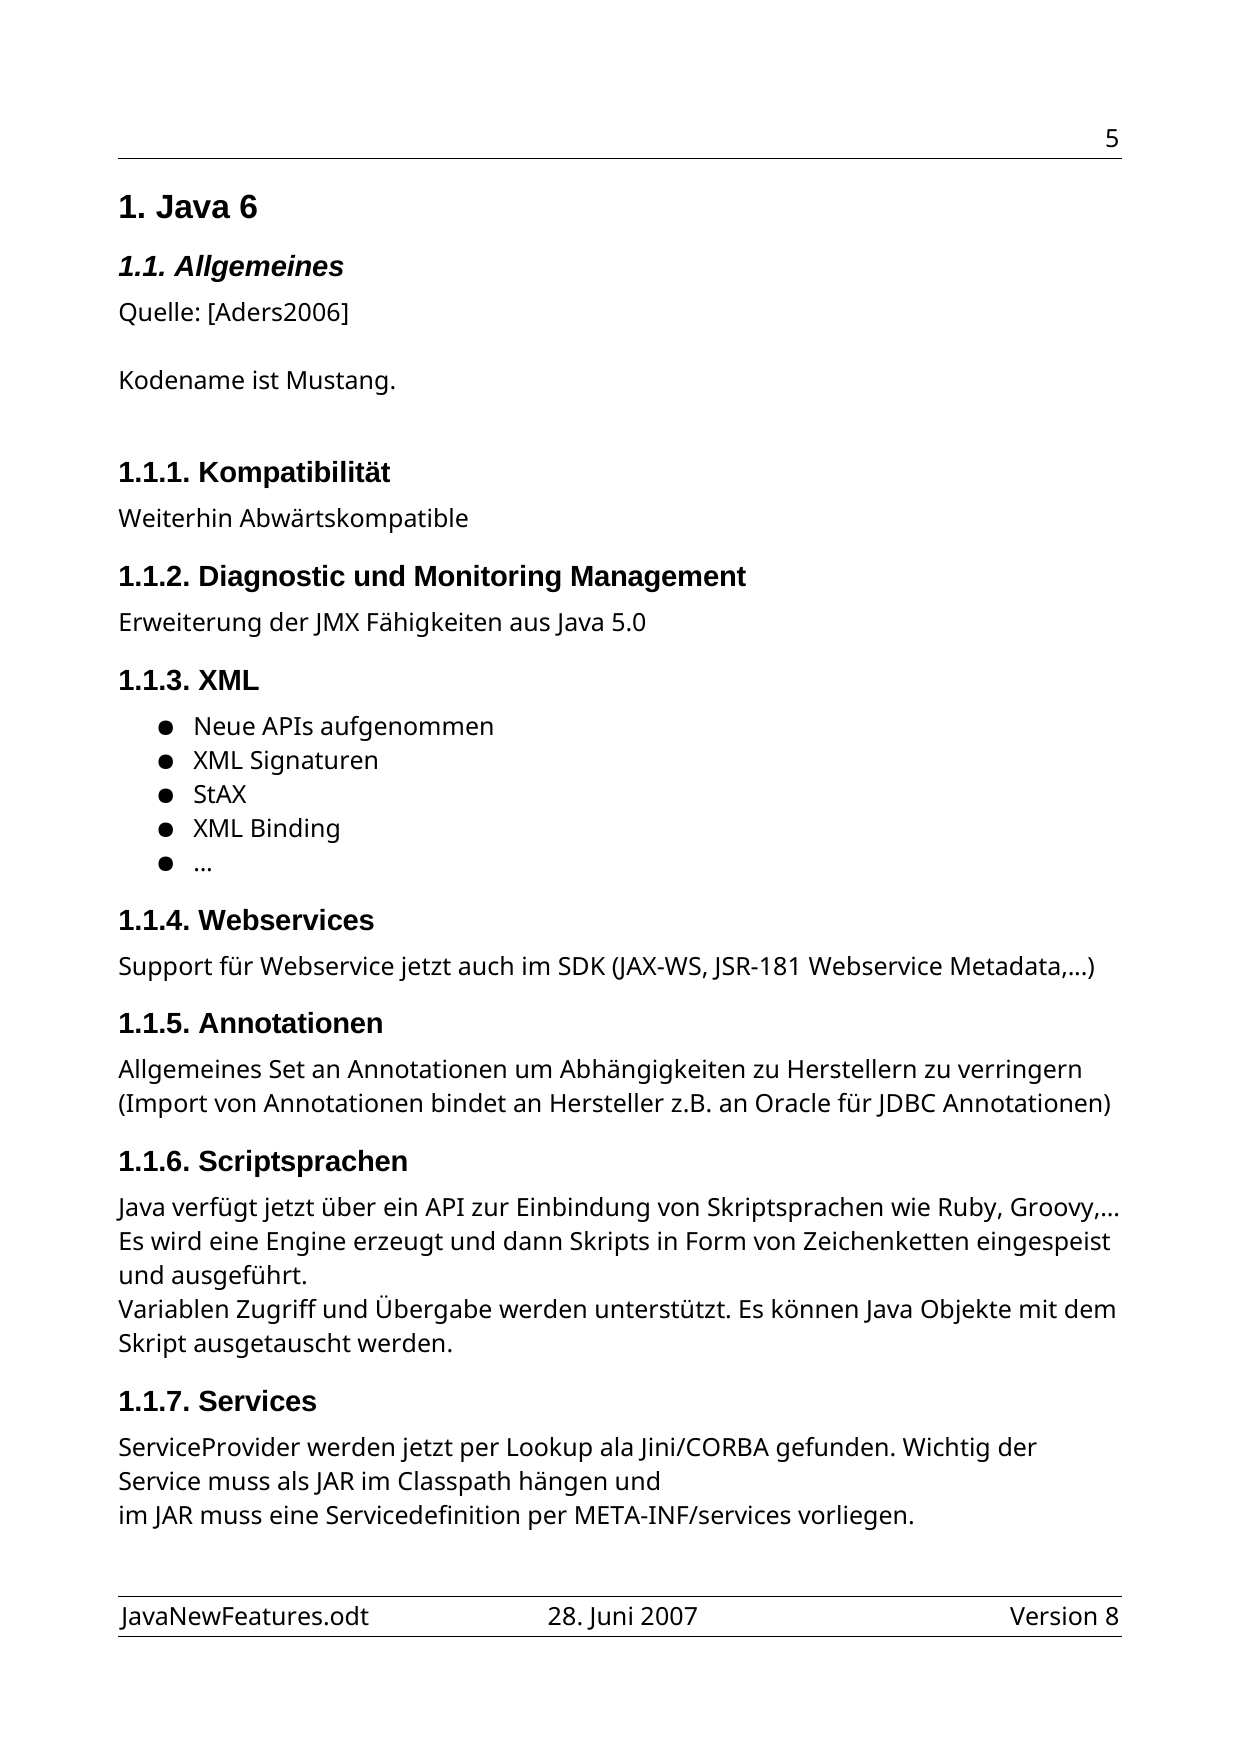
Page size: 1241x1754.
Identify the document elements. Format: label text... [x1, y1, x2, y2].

text Kodename ist Mustang. [118, 363, 1122, 397]
list XML Signaturen [156, 743, 1122, 777]
list Neue APIs aufgenommen [156, 709, 1122, 743]
text Allgemeines Set an Annotationen um Abhängigkeiten zu Herstellern zu verringern [118, 1052, 1122, 1086]
text Java verfügt jetzt über ein API zur Einbindung von Skriptsprachen wie Ruby, Groovy,... [118, 1190, 1122, 1224]
text Erweiterung der JMX Fähigkeiten aus Java 5.0 [118, 605, 1122, 639]
text Weiterhin Abwärtskompatible [118, 501, 1122, 535]
subtitle XML [118, 664, 1122, 696]
text Es wird eine Engine erzeugt und dann Skripts in Form von Zeichenketten eingespeist und ausgeführt. [118, 1224, 1122, 1292]
subtitle Diagnostic und Monitoring Management [118, 560, 1122, 592]
subtitle Java 6 [118, 187, 1122, 225]
text im JAR muss eine Servicedefinition per META-INF/services vorliegen. [118, 1498, 1122, 1532]
text ServiceProvider werden jetzt per Lookup ala Jini/CORBA gefunden. Wichtig der Service muss als JAR im Classpath hängen und [118, 1430, 1122, 1498]
text Variablen Zugriff und Übergabe werden unterstützt. Es können Java Objekte mit dem Skript ausgetauscht werden. [118, 1292, 1122, 1360]
list ... [156, 844, 1122, 878]
subtitle Webservices [118, 903, 1122, 936]
list XML Binding [156, 811, 1122, 844]
subtitle Scriptsprachen [118, 1145, 1122, 1178]
text (Import von Annotationen bindet an Hersteller z.B. an Oracle für JDBC Annotationen) [118, 1086, 1122, 1120]
text Support für Webservice jetzt auch im SDK (JAX-WS, JSR-181 Webservice Metadata,...) [118, 948, 1122, 982]
subtitle Annotationen [118, 1007, 1122, 1040]
subtitle Services [118, 1385, 1122, 1418]
list StAX [156, 777, 1122, 811]
subtitle Allgemeines [118, 250, 1122, 282]
subtitle Kompatibilität [118, 456, 1122, 488]
text Quelle: [Aders2006] [118, 295, 1122, 329]
